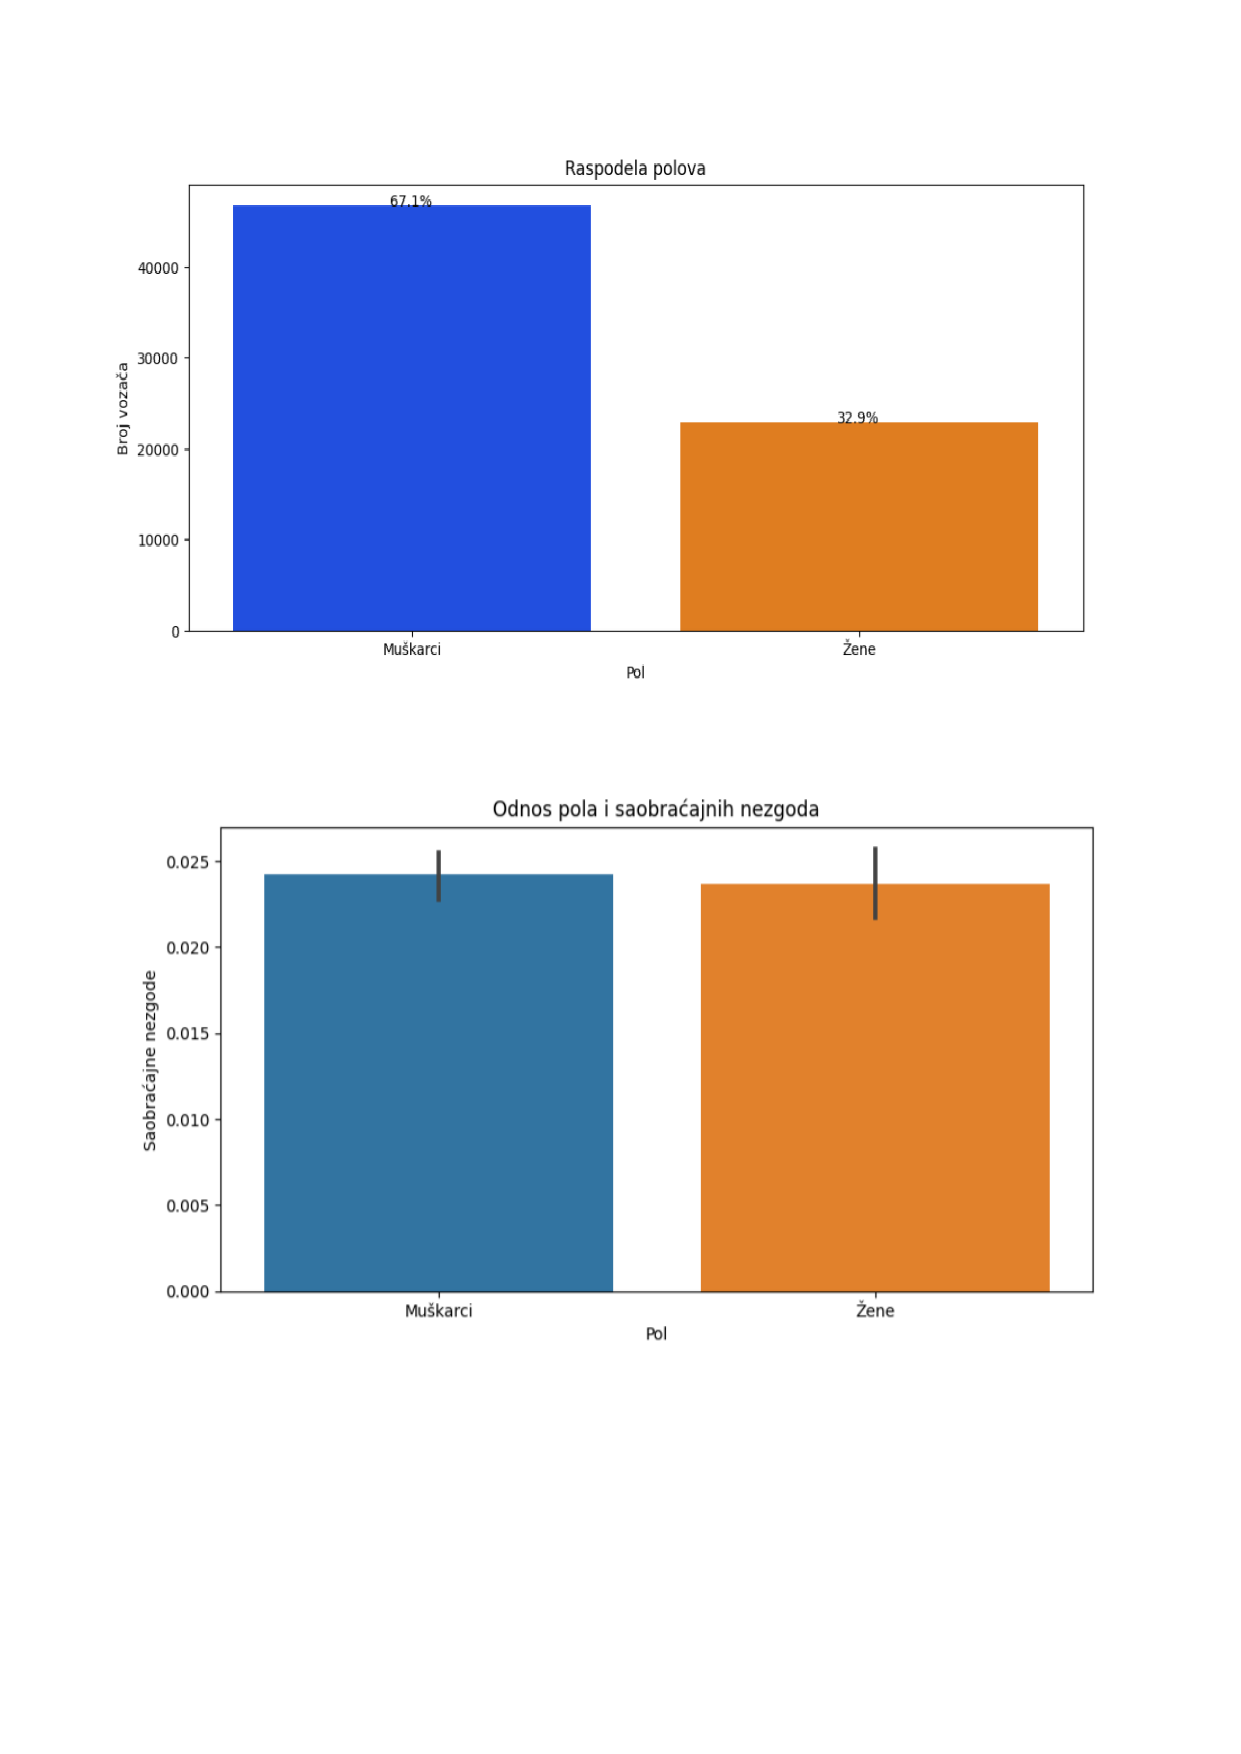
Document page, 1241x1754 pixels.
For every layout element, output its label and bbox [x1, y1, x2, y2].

picture [118, 786, 1123, 1372]
picture [102, 147, 1107, 683]
